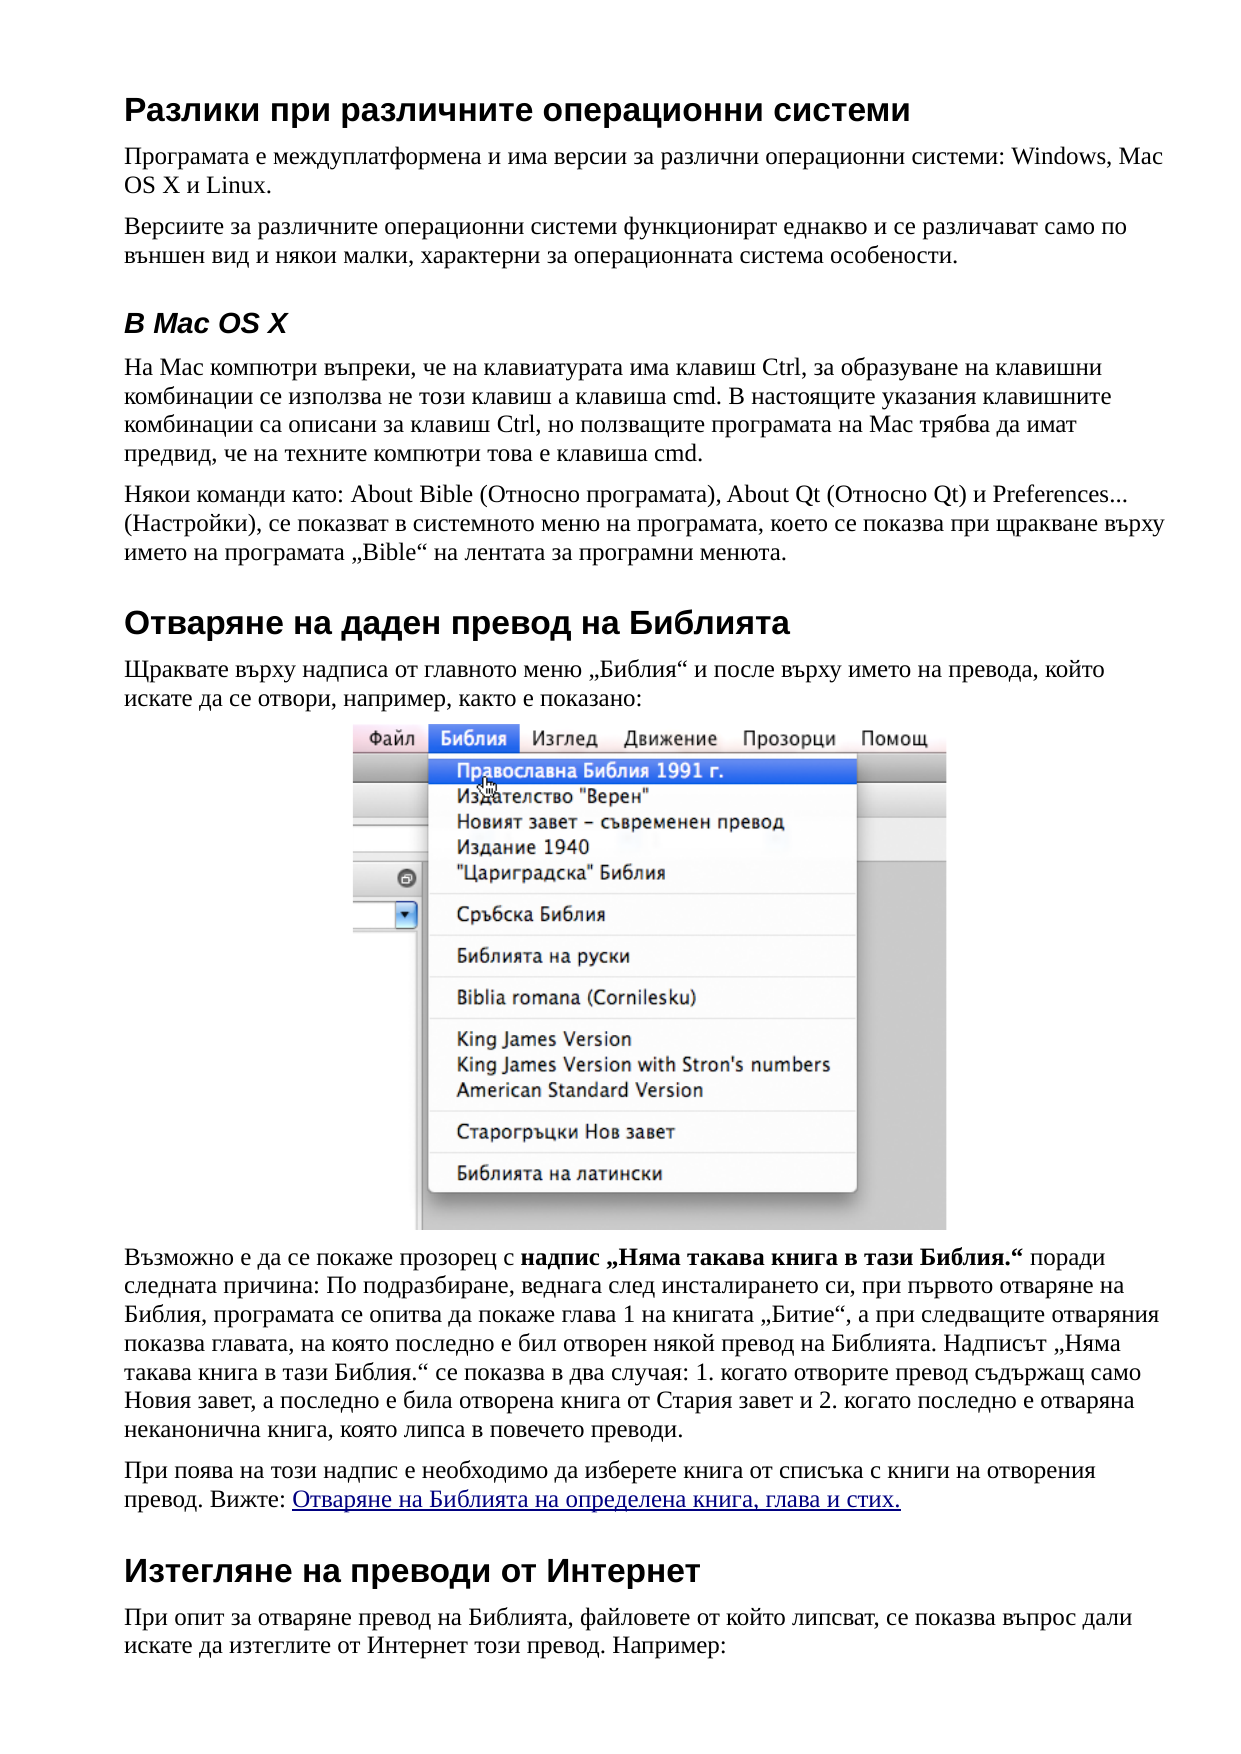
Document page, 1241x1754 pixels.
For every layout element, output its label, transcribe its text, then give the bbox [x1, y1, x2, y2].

table_header Разлики при различните операционни системи Програмата е междуплатформена и има версии за различни операционни системи: Windows, Mac OS X и Linux. Версиите за различните операционни системи функционират еднакво и се различават само по външен вид и някои малки, характерни за операционната система особености. В Mac OS X На Mac компютри въпреки, че на клавиатурата има клавиш Ctrl, за образуване на клавишни комбинации се използва не този клавиш а клавиша cmd. В настоящите указания клавишните комбинации са описани за клавиш Ctrl, но ползващите програмата на Mac трябва да имат предвид, че на техните компютри това е клавиша cmd. Някои команди като: About Bible (Относно програмата), About Qt (Относно Qt) и Preferences... (Настройки), се показват в системното меню на програмата, което се показва при щракване върху името на програмата „Bible“ на лентата за програмни менюта. Отваряне на даден превод на Библията Щраквате върху надписа от главното меню „Библия“ и после върху името на превода, който искате да се отвори, например, както е показано: Възможно е да се покаже прозорец с надпис „Няма такава книга в тази Библия.“ поради следната причина: По подразбиране, веднага след инсталирането си, при първото отваряне на Библия, програмата се опитва да покаже глава 1 на книгата „Битие“, а при следващите отваряния показва главата, на която последно е бил отворен някой превод на Библията. Надписът „Няма такава книга в тази Библия.“ се показва в два случая: 1. когато отворите превод съдържащ само Новия завет, а последно е била отворена книга от Стария завет и 2. когато последно е отваряна неканонична книга, която липса в повечето преводи. При поява на този надпис е необходимо да изберете книга от списъка с книги на отворения превод. Вижте: Отваряне на Библията на определена книга, глава и стих. Изтегляне на преводи от Интернет При опит за отваряне превод на Библията, файловете от който липсват, се показва въпрос дали искате да изтеглите от Интернет този превод. Например: [118, 59, 1181, 1677]
picture [352, 724, 947, 1230]
